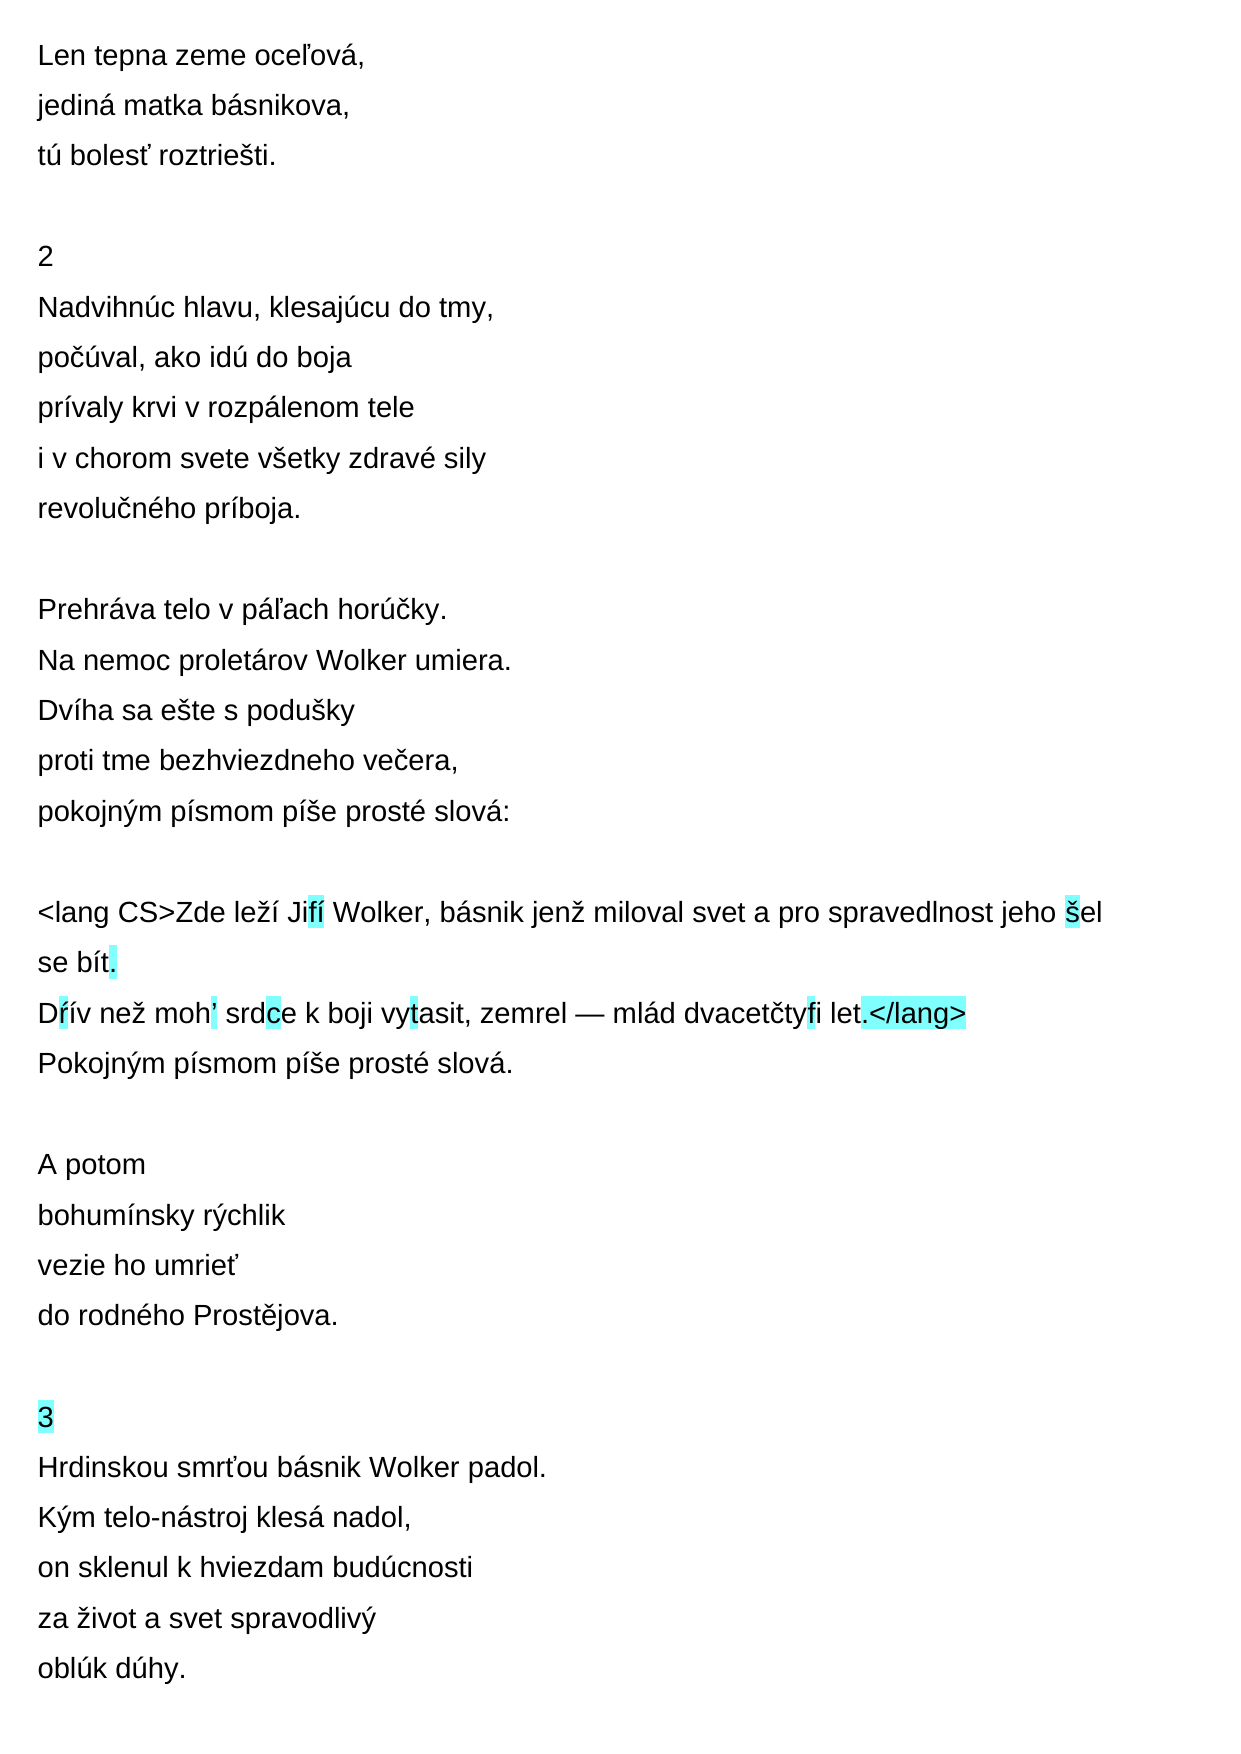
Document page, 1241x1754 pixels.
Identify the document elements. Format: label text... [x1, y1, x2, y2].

text za život a svet spravodlivý [37, 1601, 1136, 1634]
text 2 [37, 239, 1136, 273]
text on sklenul k hviezdam budúcnosti [37, 1551, 1136, 1584]
text do rodného Prostějova. [37, 1298, 1136, 1332]
text i v chorom svete všetky zdravé sily [37, 441, 1136, 474]
text Na nemoc proletárov Wolker umiera. [37, 643, 1136, 676]
text A potom [37, 1147, 1136, 1181]
text 3 [37, 1399, 1136, 1433]
text vezie ho umrieť [37, 1248, 1136, 1281]
text Kým telo-nástroj klesá nadol, [37, 1500, 1136, 1534]
text Prehráva telo v páľach horúčky. [37, 592, 1136, 626]
text Pokojným písmom píše prosté slová. [37, 1046, 1136, 1079]
text Nadvihnúc hlavu, klesajúcu do tmy, [37, 290, 1136, 323]
text oblúk dúhy. [37, 1651, 1136, 1685]
text revolučného príboja. [37, 491, 1136, 524]
text Dvíha sa ešte s podušky [37, 693, 1136, 727]
text Hrdinskou smrťou básnik Wolker padol. [37, 1450, 1136, 1483]
text <lang CS>Zde leží Jifí Wolker, básnik jenž miloval svet a pro spravedlnost jeho šel se bít. [37, 895, 1136, 979]
text prívaly krvi v rozpálenom tele [37, 390, 1136, 424]
text počúval, ako idú do boja [37, 340, 1136, 374]
text jediná matka básnikova, [37, 88, 1136, 121]
text proti tme bezhviezdneho večera, [37, 743, 1136, 777]
text tú bolesť roztriešti. [37, 138, 1136, 172]
text Dŕív než moh’ srdce k boji vytasit, zemrel — mlád dvacetčtyfi let.</lang> [37, 996, 1136, 1029]
text Len tepna zeme oceľová, [37, 37, 1136, 71]
text pokojným písmom píše prosté slová: [37, 794, 1136, 827]
text bohumínsky rýchlik [37, 1198, 1136, 1231]
